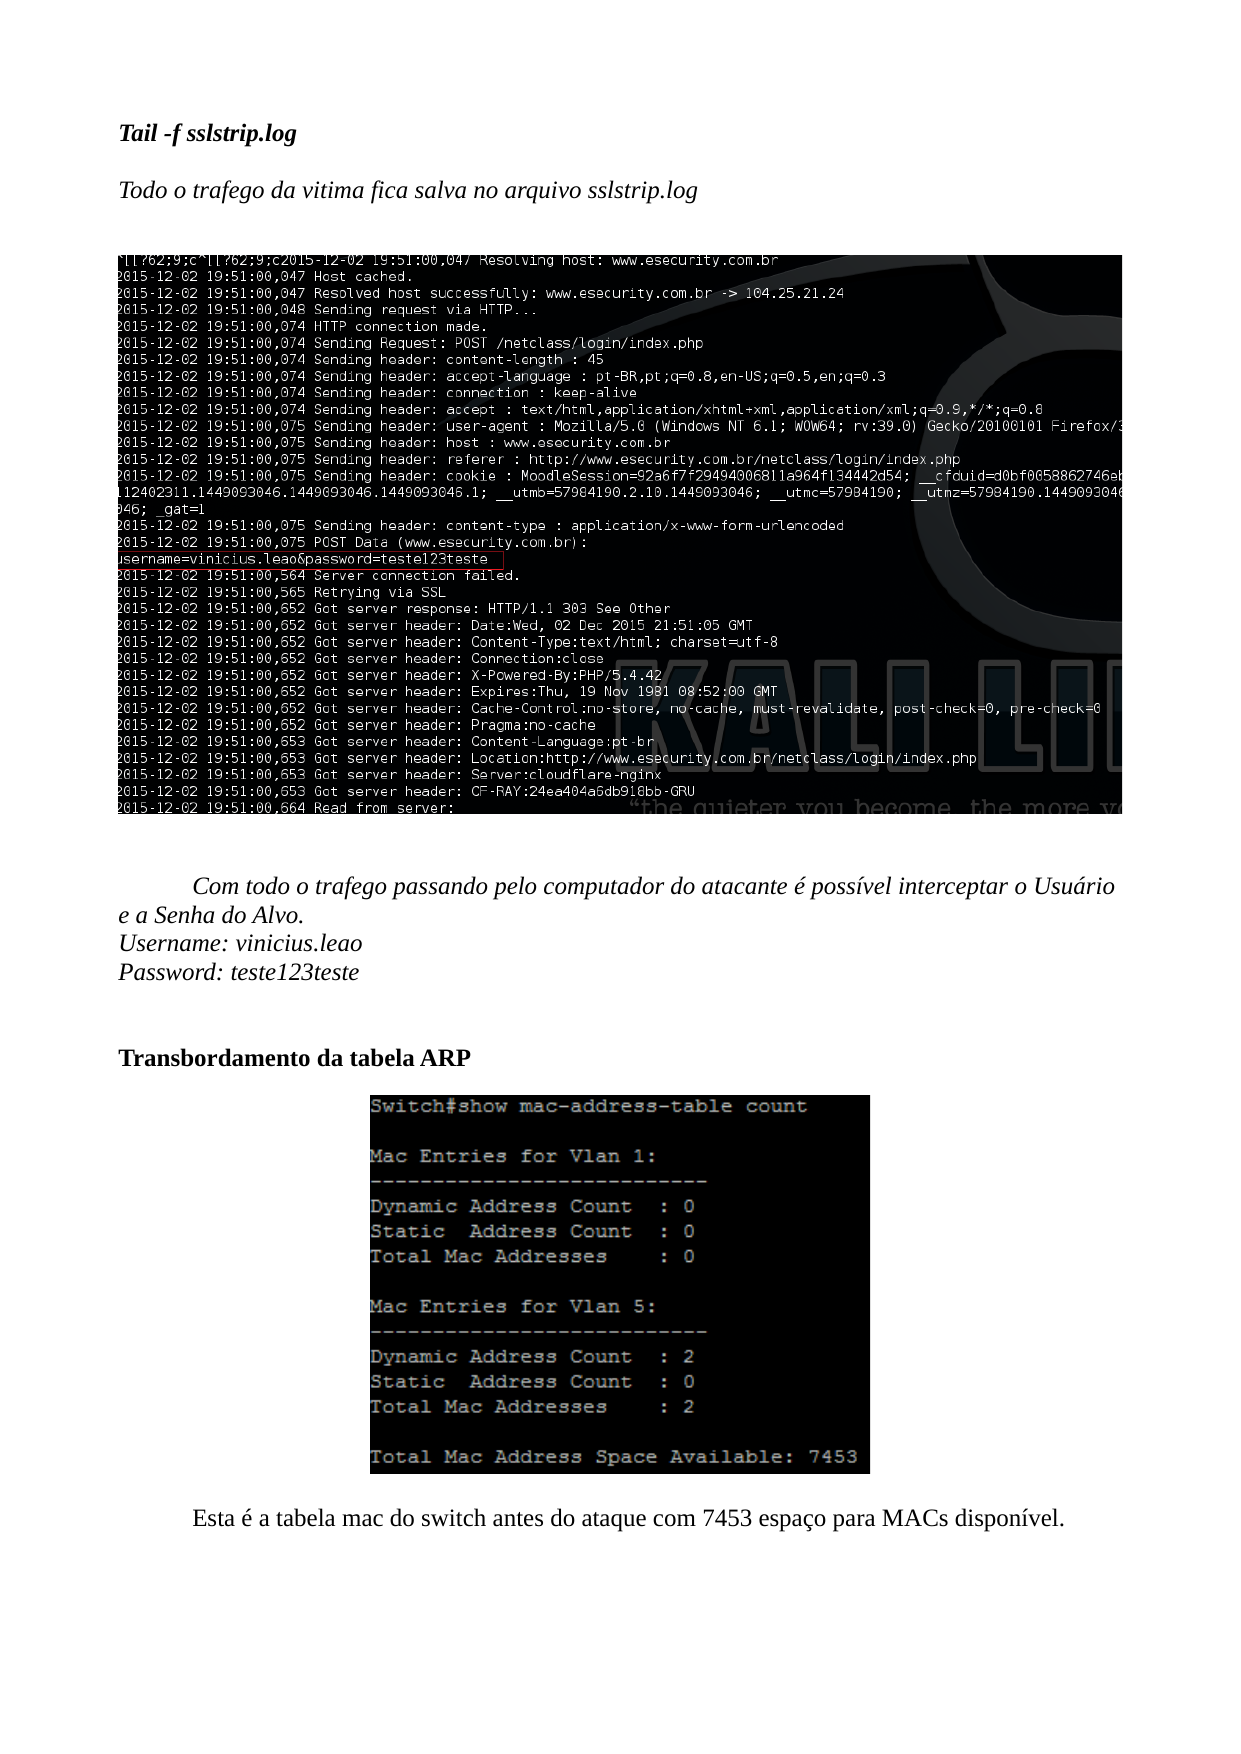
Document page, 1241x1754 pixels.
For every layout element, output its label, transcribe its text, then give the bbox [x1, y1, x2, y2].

picture [118, 255, 1123, 814]
text Username: vinicius.leao [118, 928, 1122, 957]
text Todo o trafego da vitima fica salva no arquivo sslstrip.log [118, 176, 1122, 204]
picture [370, 1095, 871, 1474]
text Com todo o trafego passando pelo computador do atacante é possível interceptar o Usuário e a Senha do Alvo. [118, 871, 1122, 928]
text Esta é a tabela mac do switch antes do ataque com 7453 espaço para MACs disponível. [118, 1503, 1122, 1532]
text Transbordamento da tabela ARP [118, 1043, 1122, 1072]
text Password: teste123teste [118, 957, 1122, 986]
text Tail -f sslstrip.log [118, 118, 1122, 147]
